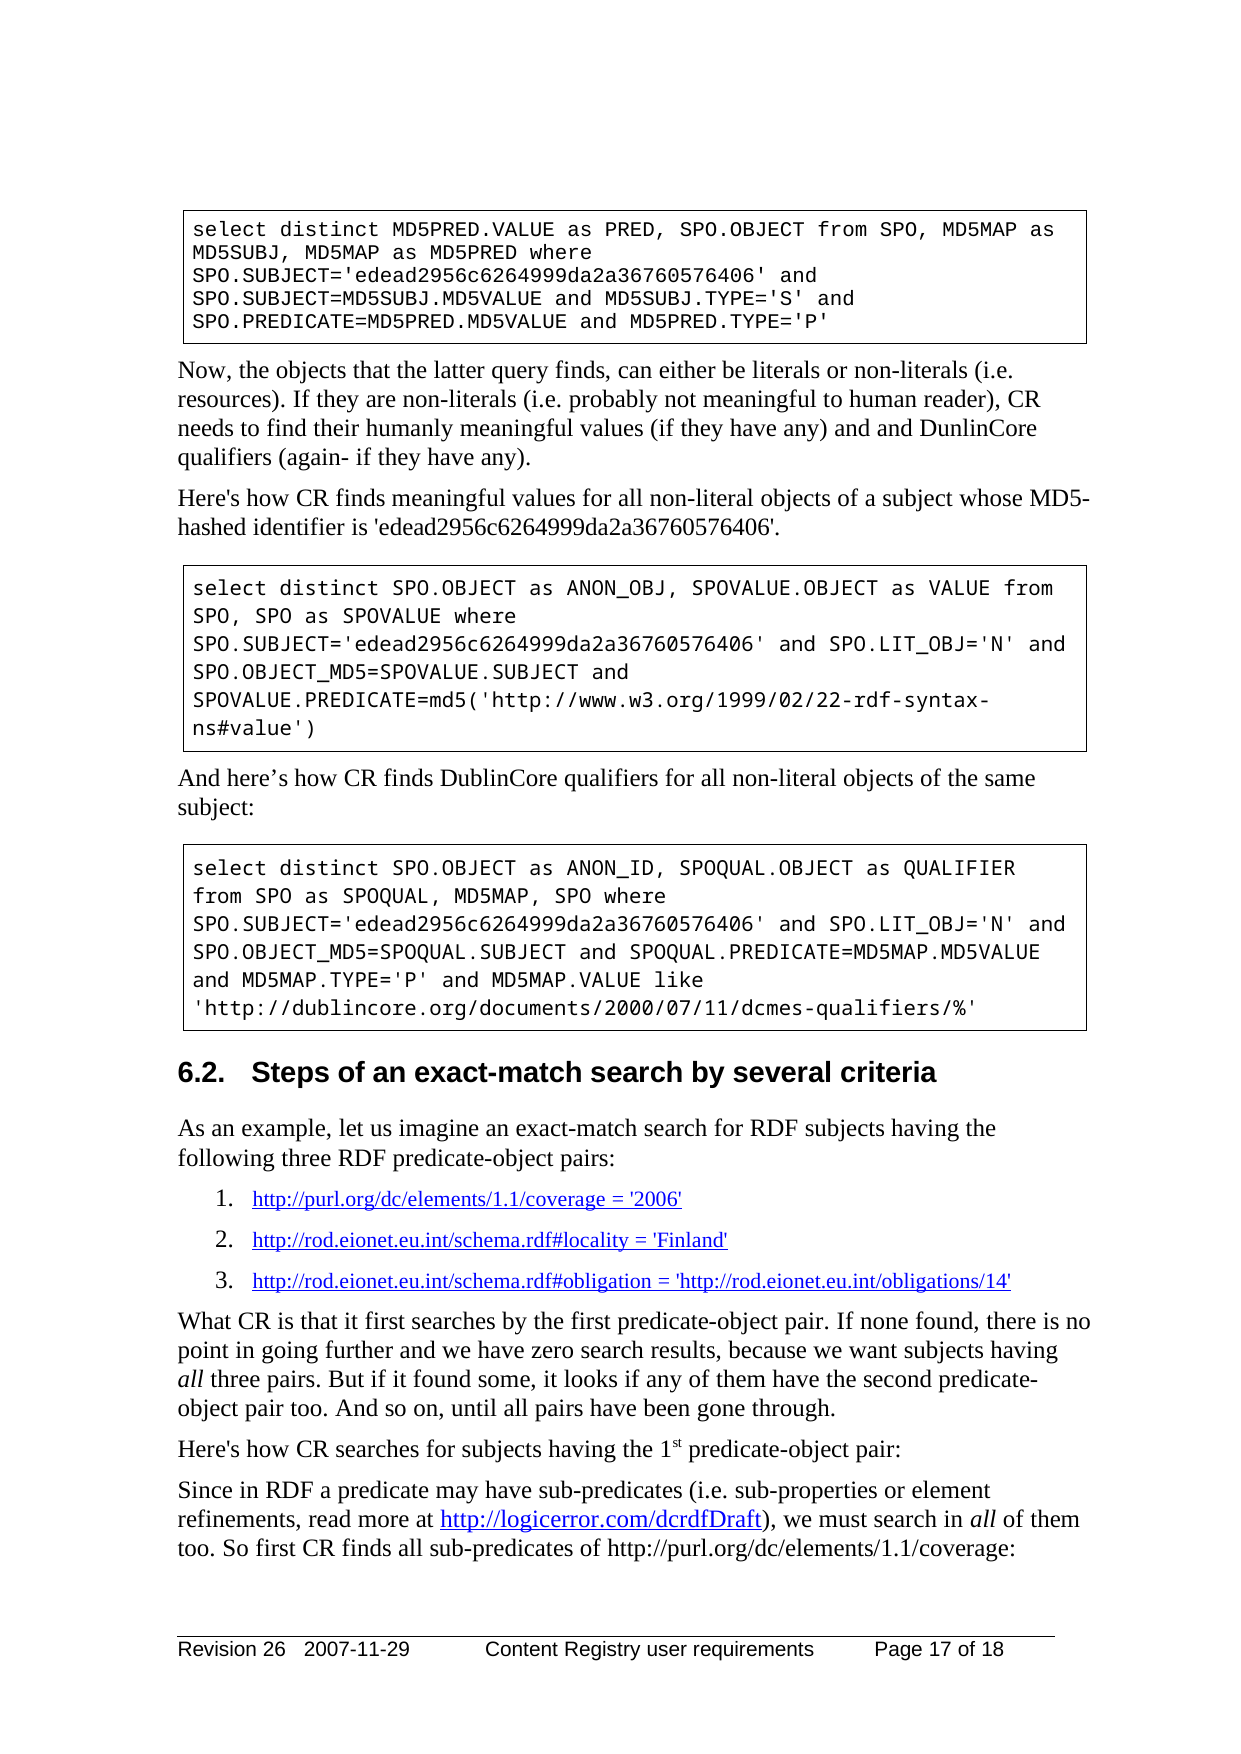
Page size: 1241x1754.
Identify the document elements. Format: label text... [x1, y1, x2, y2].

list http://rod.eionet.eu.int/schema.rdf#obligation = 'http://rod.eionet.eu.int/obligations/14' [215, 1265, 1092, 1294]
text Here's how CR searches for subjects having the 1st predicate-object pair: [177, 1434, 1092, 1463]
text select distinct SPO.OBJECT as ANON_OBJ, SPOVALUE.OBJECT as VALUE from SPO, SPO as SPOVALUE where SPO.SUBJECT='edead2956c6264999da2a36760576406' and SPO.LIT_OBJ='N' and SPO.OBJECT_MD5=SPOVALUE.SUBJECT and SPOVALUE.PREDICATE=md5('http://www.w3.org/1999/02/22-rdf-syntax-ns#value') [184, 566, 1086, 751]
text Now, the objects that the latter query finds, can either be literals or non-literals (i.e. resources). If they are non-literals (i.e. probably not meaningful to human reader), CR needs to find their humanly meaningful values (if they have any) and and DunlinCore qualifiers (again- if they have any). [177, 355, 1092, 471]
text And here’s how CR finds DublinCore qualifiers for all non-literal objects of the same subject: [177, 762, 1092, 821]
list http://rod.eionet.eu.int/schema.rdf#locality = 'Finland' [215, 1224, 1092, 1253]
text As an example, let us imagine an exact-match search for RDF subjects having the following three RDF predicate-object pairs: [177, 1113, 1092, 1171]
text select distinct MD5PRED.VALUE as PRED, SPO.OBJECT from SPO, MD5MAP as MD5SUBJ, MD5MAP as MD5PRED where SPO.SUBJECT='edead2956c6264999da2a36760576406' and SPO.SUBJECT=MD5SUBJ.MD5VALUE and MD5SUBJ.TYPE='S' and SPO.PREDICATE=MD5PRED.MD5VALUE and MD5PRED.TYPE='P' [184, 211, 1086, 343]
text select distinct SPO.OBJECT as ANON_ID, SPOQUAL.OBJECT as QUALIFIER from SPO as SPOQUAL, MD5MAP, SPO where SPO.SUBJECT='edead2956c6264999da2a36760576406' and SPO.LIT_OBJ='N' and SPO.OBJECT_MD5=SPOQUAL.SUBJECT and SPOQUAL.PREDICATE=MD5MAP.MD5VALUE and MD5MAP.TYPE='P' and MD5MAP.VALUE like 'http://dublincore.org/documents/2000/07/11/dcmes-qualifiers/%' [184, 845, 1086, 1030]
text Here's how CR finds meaningful values for all non-literal objects of a subject whose MD5-hashed identifier is 'edead2956c6264999da2a36760576406'. [177, 483, 1092, 541]
subtitle Steps of an exact-match search by several criteria [177, 1055, 1092, 1088]
text What CR is that it first searches by the first predicate-object pair. If none found, there is no point in going further and we have zero search results, because we want subjects having all three pairs. But if it found some, it looks if any of them have the second predicate-object pair too. And so on, until all pairs have been gone through. [177, 1306, 1092, 1422]
text Since in RDF a predicate may have sub-predicates (i.e. sub-properties or element refinements, read more at http://logicerror.com/dcrdfDraft), we must search in all of them too. So first CR finds all sub-predicates of http://purl.org/dc/elements/1.1/coverage: [177, 1474, 1092, 1562]
list http://purl.org/dc/elements/1.1/coverage = '2006' [215, 1183, 1092, 1212]
